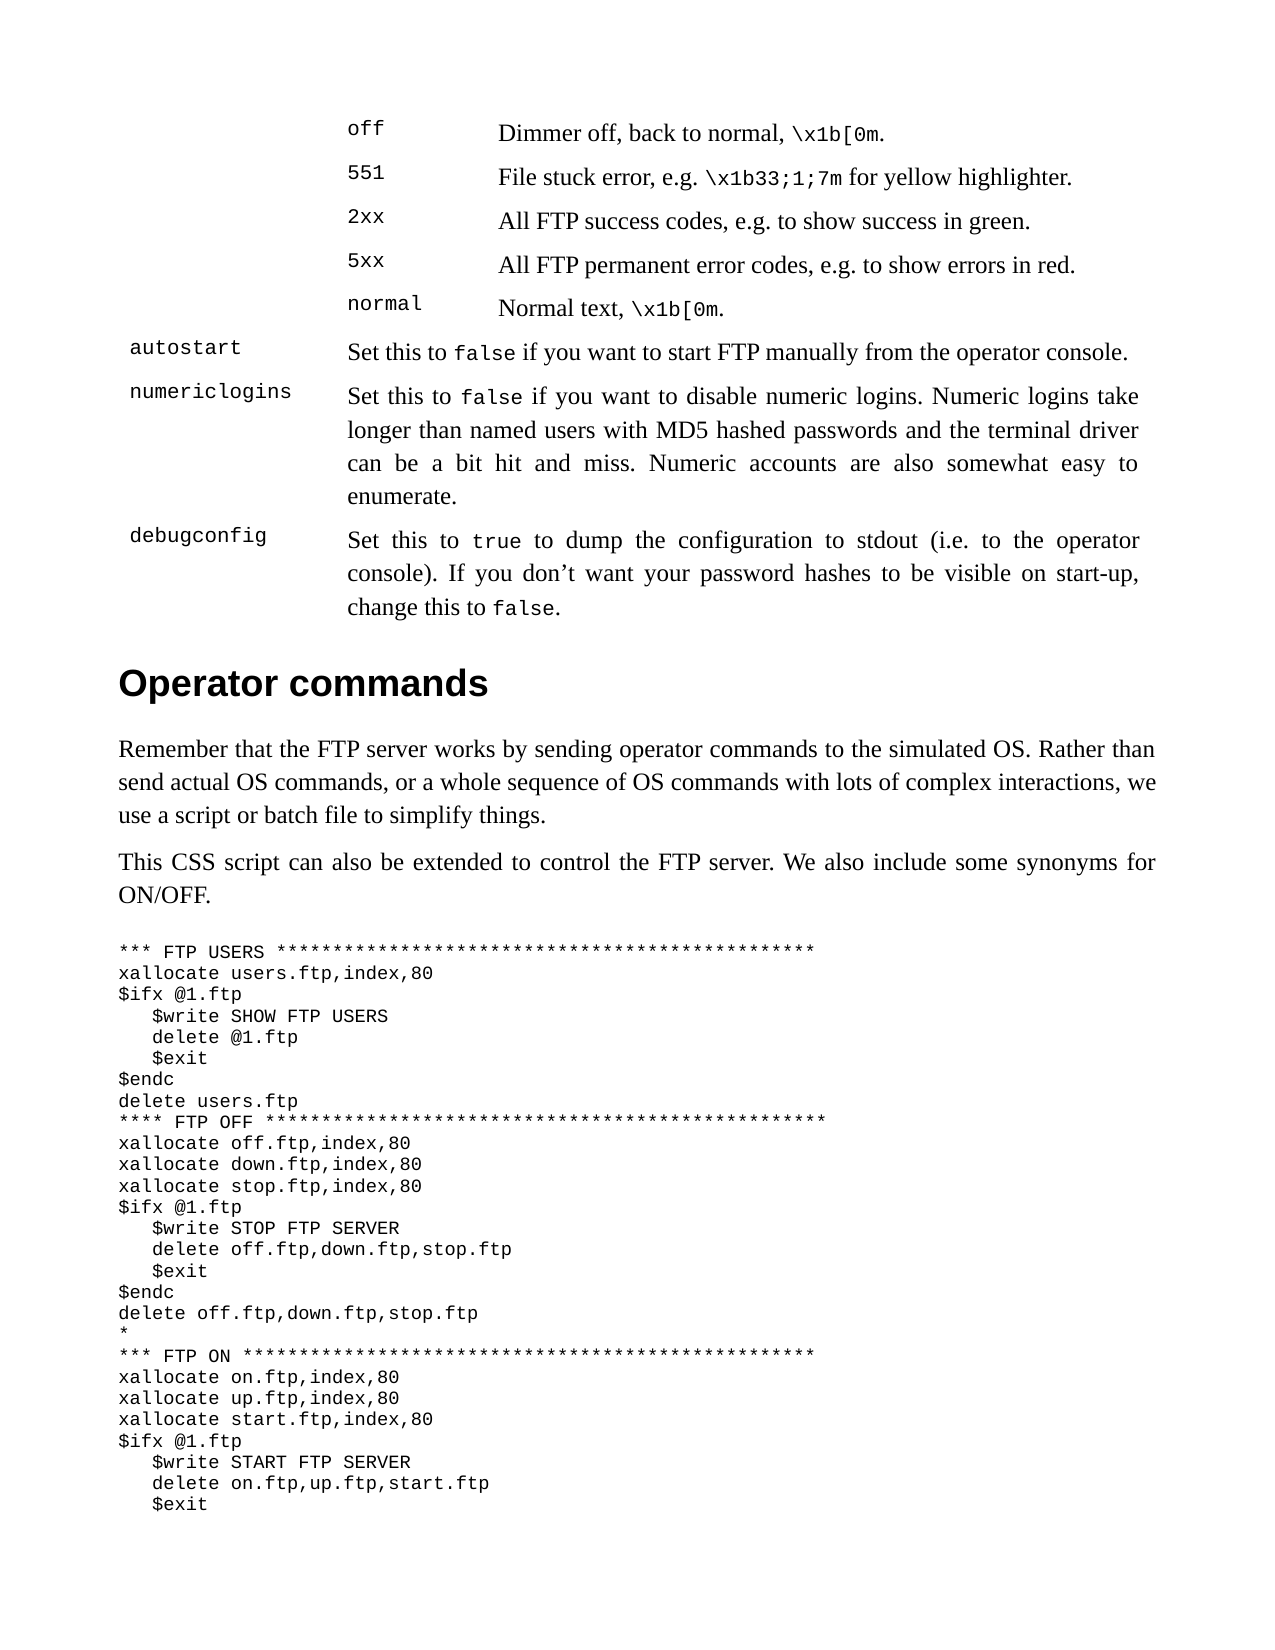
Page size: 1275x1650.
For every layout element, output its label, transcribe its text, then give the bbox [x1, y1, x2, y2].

text xallocate on.ftp,index,80 [118, 1368, 1157, 1389]
text $exit [118, 1049, 1157, 1070]
table_cell [118, 250, 336, 293]
table_cell All FTP success codes, e.g. to show success in green. [487, 206, 1151, 250]
table_cell Set this to false if you want to disable numeric logins. Numeric logins take longer than named users with MD5 hashed passwords and the terminal driver can be a bit hit and miss. Numeric accounts are also somewhat easy to enumerate. [336, 381, 1151, 525]
text $write START FTP SERVER [118, 1453, 1157, 1474]
text delete off.ftp,down.ftp,stop.ftp [118, 1304, 1157, 1325]
table_cell [118, 293, 336, 337]
text $exit [118, 1495, 1157, 1516]
table_cell Set this to false if you want to start FTP manually from the operator console. [336, 337, 1151, 381]
table_cell All FTP permanent error codes, e.g. to show errors in red. [487, 250, 1151, 293]
table_cell [118, 206, 336, 250]
text $ifx @1.ftp [118, 985, 1157, 1006]
table_cell Normal text, \x1b[0m. [487, 293, 1151, 337]
text $ifx @1.ftp [118, 1198, 1157, 1219]
text xallocate users.ftp,index,80 [118, 964, 1157, 985]
table_cell numericlogins [118, 381, 336, 525]
text $write SHOW FTP USERS [118, 1006, 1157, 1028]
text $write STOP FTP SERVER [118, 1219, 1157, 1240]
table_cell 2xx [336, 206, 487, 250]
text This CSS script can also be extended to control the FTP server. We also include some synonyms for ON/OFF. [118, 847, 1157, 909]
text $endc [118, 1283, 1157, 1304]
table_cell Set this to true to dump the configuration to stdout (i.e. to the operator console). If you don’t want your password hashes to be visible on start-up, change this to false. [336, 525, 1151, 636]
text delete users.ftp [118, 1091, 1157, 1113]
table_cell [118, 118, 336, 162]
subtitle Operator commands [118, 661, 1157, 704]
text xallocate down.ftp,index,80 [118, 1155, 1157, 1176]
table_cell debugconfig [118, 525, 336, 636]
text xallocate off.ftp,index,80 [118, 1134, 1157, 1155]
text xallocate stop.ftp,index,80 [118, 1176, 1157, 1198]
text xallocate up.ftp,index,80 [118, 1389, 1157, 1410]
table_cell off [336, 118, 487, 162]
text * [118, 1325, 1157, 1346]
text Remember that the FTP server works by sending operator commands to the simulated OS. Rather than send actual OS commands, or a whole sequence of OS commands with lots of complex interactions, we use a script or batch file to simplify things. [118, 734, 1157, 828]
text delete @1.ftp [118, 1028, 1157, 1049]
table_cell autostart [118, 337, 336, 381]
text $ifx @1.ftp [118, 1431, 1157, 1453]
text *** FTP USERS ************************************************ [118, 943, 1157, 964]
text $endc [118, 1070, 1157, 1091]
text *** FTP ON *************************************************** [118, 1346, 1157, 1368]
text $exit [118, 1261, 1157, 1283]
table_cell 551 [336, 162, 487, 206]
table_cell Dimmer off, back to normal, \x1b[0m. [487, 118, 1151, 162]
table_cell File stuck error, e.g. \x1b33;1;7m for yellow highlighter. [487, 162, 1151, 206]
table_cell 5xx [336, 250, 487, 293]
text delete off.ftp,down.ftp,stop.ftp [118, 1240, 1157, 1261]
text delete on.ftp,up.ftp,start.ftp [118, 1474, 1157, 1495]
text **** FTP OFF ************************************************** [118, 1113, 1157, 1134]
text xallocate start.ftp,index,80 [118, 1410, 1157, 1431]
table_cell [118, 162, 336, 206]
table_cell normal [336, 293, 487, 337]
